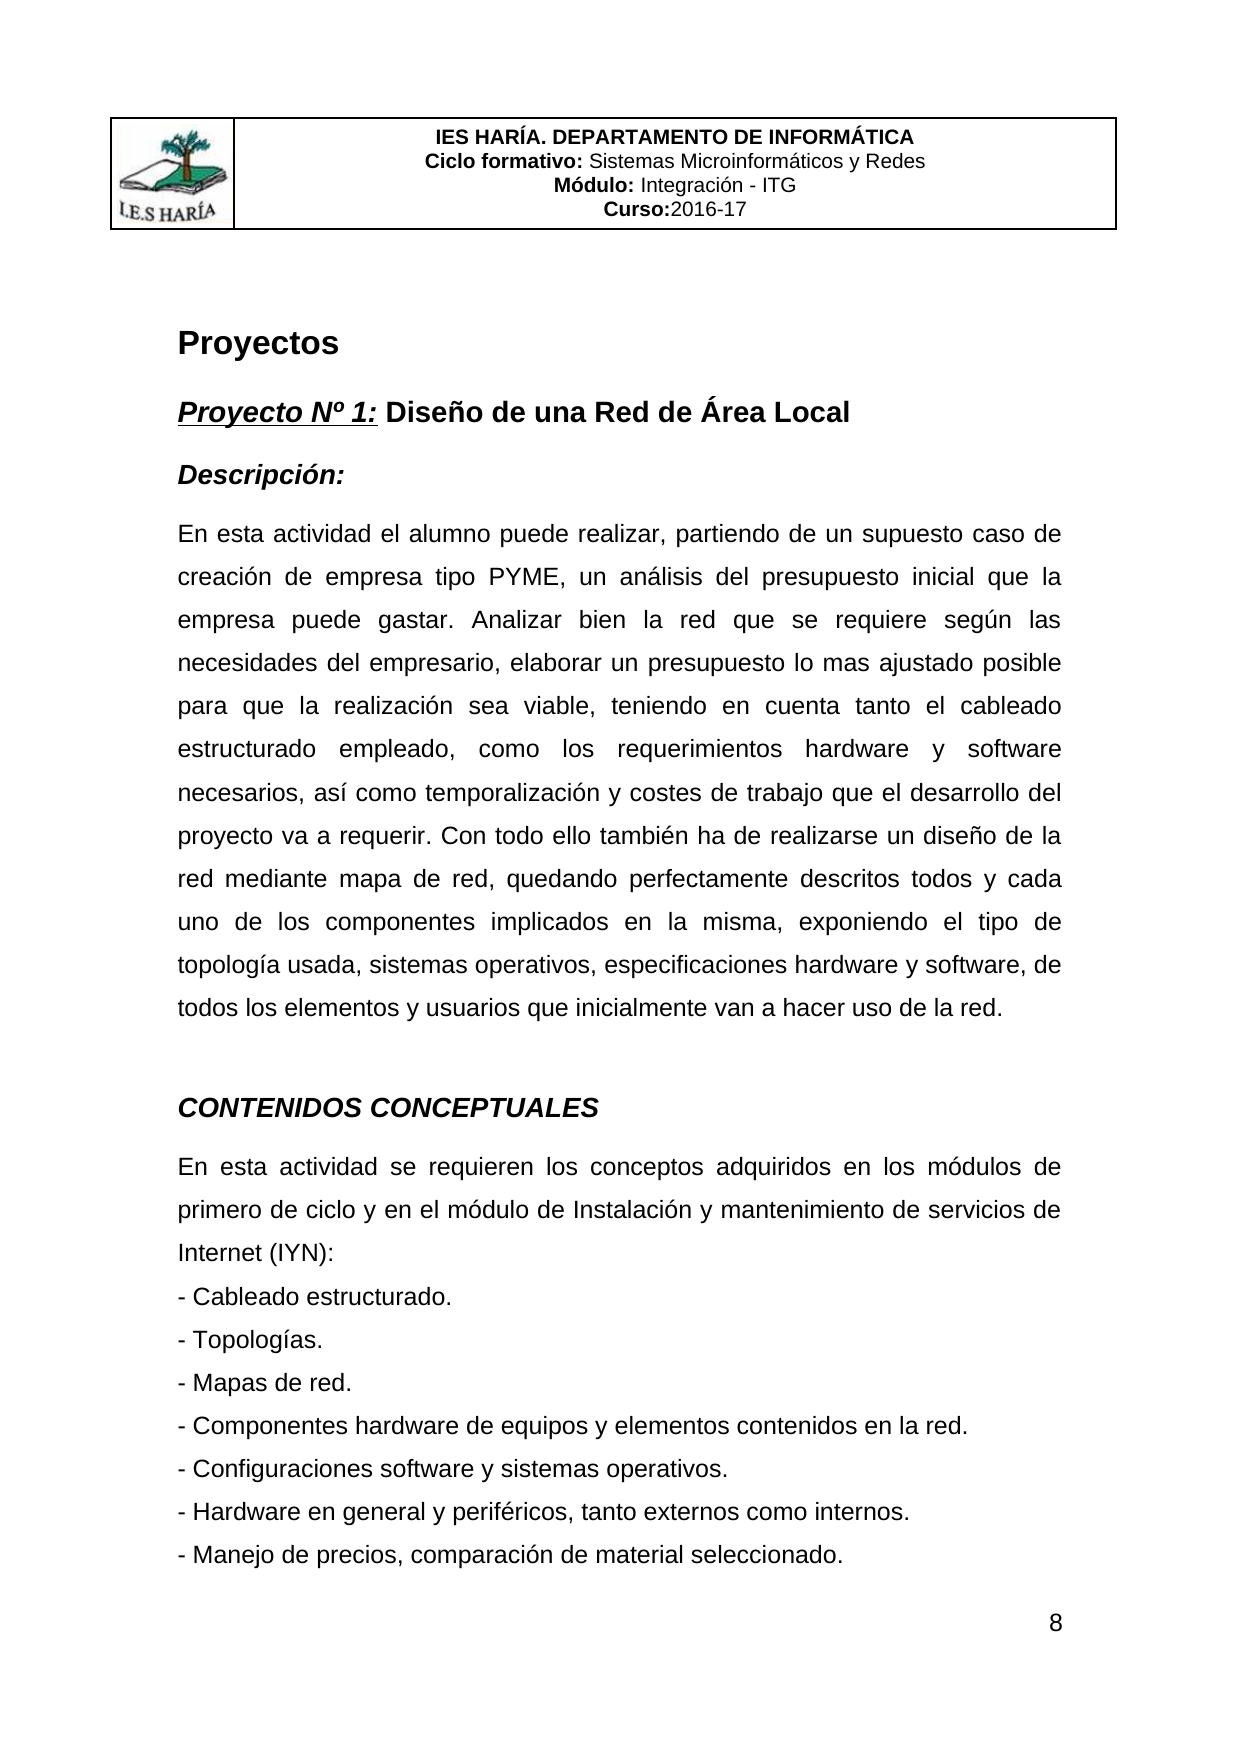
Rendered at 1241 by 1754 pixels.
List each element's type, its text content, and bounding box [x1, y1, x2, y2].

text - Hardware en general y periféricos, tanto externos como internos. [177, 1497, 1063, 1526]
text - Configuraciones software y sistemas operativos. [177, 1454, 1063, 1483]
subtitle Descripción: [177, 458, 1063, 490]
text En esta actividad el alumno puede realizar, partiendo de un supuesto caso de creación de empresa tipo PYME, un análisis del presupuesto inicial que la empresa puede gastar. Analizar bien la red que se requiere según las necesidades del empresario, elaborar un presupuesto lo mas ajustado posible para que la realización sea viable, teniendo en cuenta tanto el cableado estructurado empleado, como los requerimientos hardware y software necesarios, así como temporalización y costes de trabajo que el desarrollo del proyecto va a requerir. Con todo ello también ha de realizarse un diseño de la red mediante mapa de red, quedando perfectamente descritos todos y cada uno de los componentes implicados en la misma, exponiendo el tipo de topología usada, sistemas operativos, especificaciones hardware y software, de todos los elementos y usuarios que inicialmente van a hacer uso de la red. [177, 519, 1063, 1022]
subtitle Proyecto Nº 1: Diseño de una Red de Área Local [177, 395, 1063, 429]
subtitle Proyectos [177, 323, 1063, 361]
text - Topologías. [177, 1325, 1063, 1353]
picture [116, 124, 233, 223]
text En esta actividad se requieren los conceptos adquiridos en los módulos de primero de ciclo y en el módulo de Instalación y mantenimiento de servicios de Internet (IYN): [177, 1152, 1063, 1267]
text - Mapas de red. [177, 1368, 1063, 1397]
text - Componentes hardware de equipos y elementos contenidos en la red. [177, 1411, 1063, 1440]
text - Cableado estructurado. [177, 1282, 1063, 1310]
subtitle CONTENIDOS CONCEPTUALES [177, 1092, 1063, 1124]
text - Manejo de precios, comparación de material seleccionado. [177, 1540, 1063, 1569]
